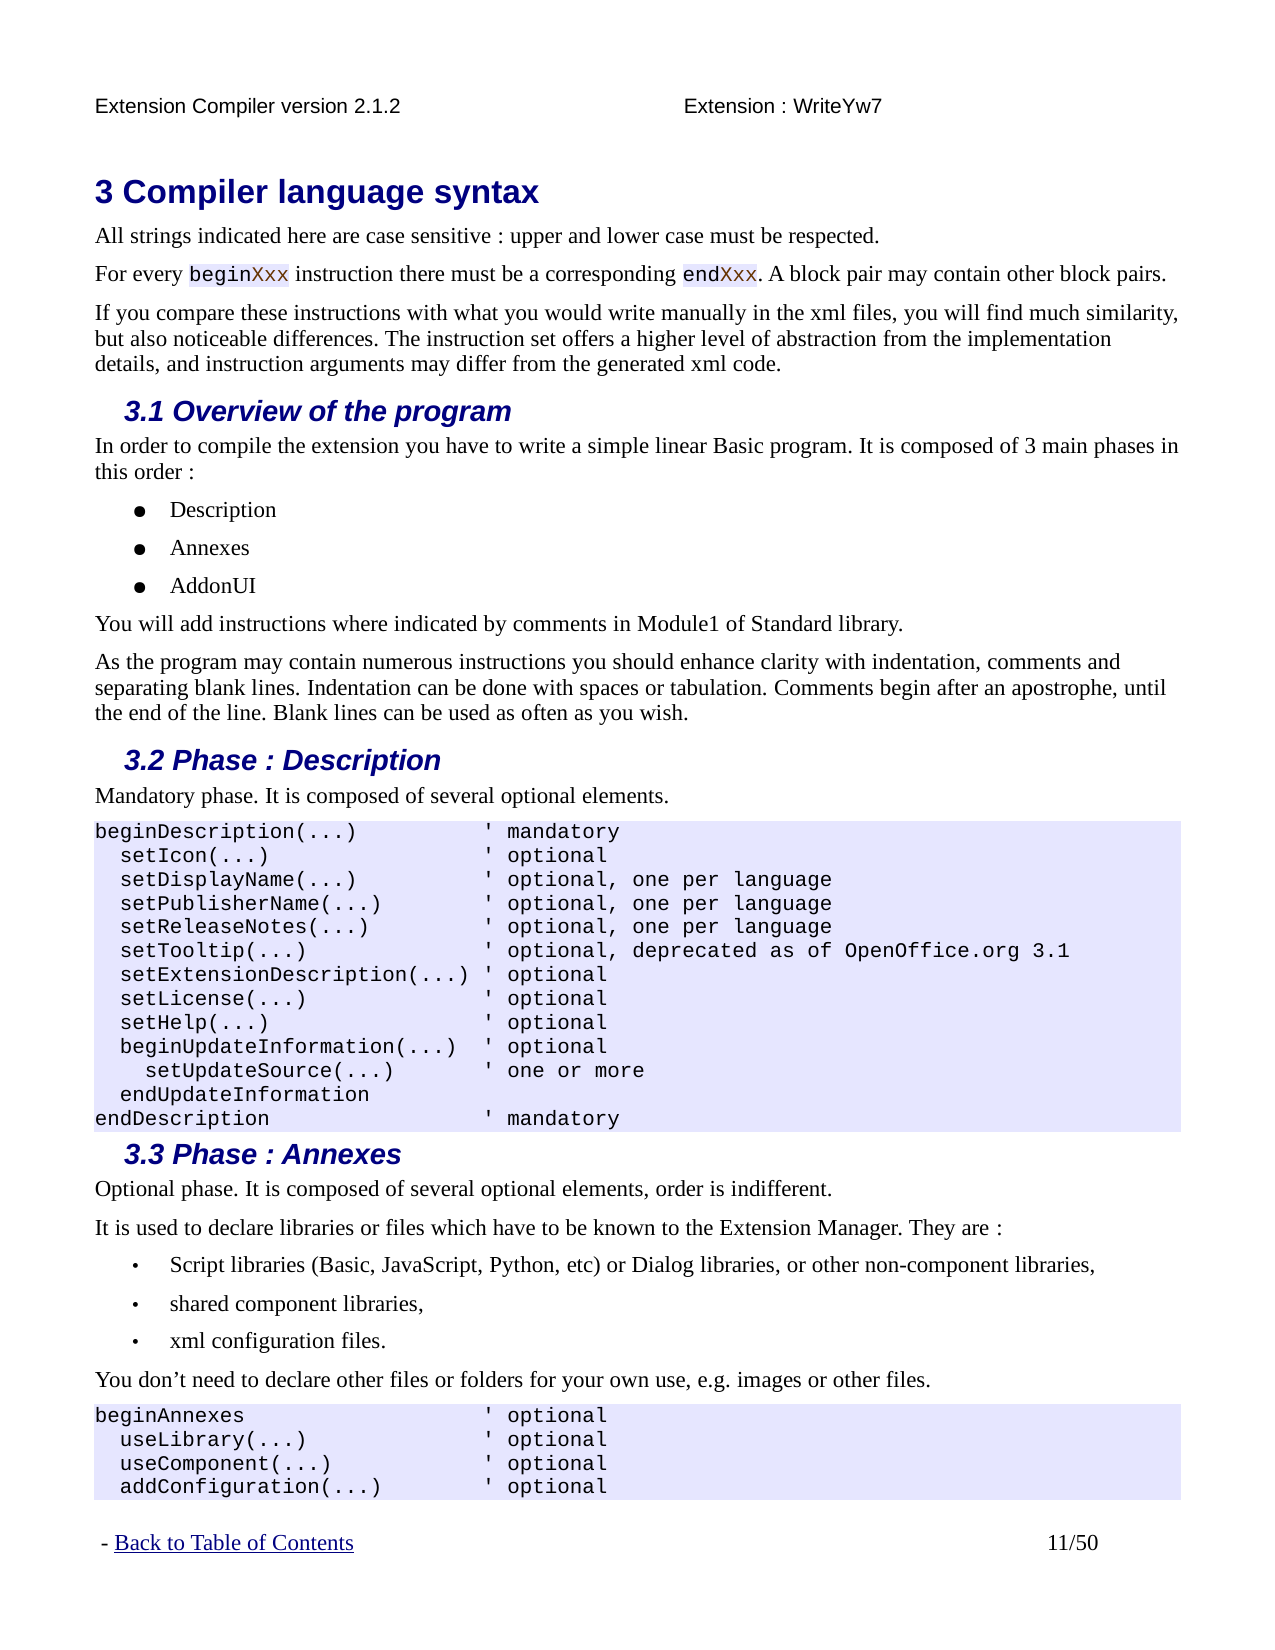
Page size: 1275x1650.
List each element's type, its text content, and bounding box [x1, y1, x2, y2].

text setIcon(...) ' optional [94, 844, 1181, 868]
text You don’t need to declare other files or folders for your own use, e.g. images or other files. [94, 1366, 1181, 1392]
text setDisplayName(...) ' optional, one per language [94, 868, 1181, 892]
text Mandatory phase. It is composed of several optional elements. [94, 782, 1181, 808]
text beginAnnexes ' optional [94, 1404, 1181, 1428]
list Description [132, 497, 1181, 522]
text For every beginXxx instruction there must be a corresponding endXxx. A block pair may contain other block pairs. [94, 261, 1181, 287]
text setUpdateSource(...) ' one or more [94, 1060, 1181, 1084]
text beginUpdateInformation(...) ' optional [94, 1036, 1181, 1060]
text setPublisherName(...) ' optional, one per language [94, 892, 1181, 916]
text useComponent(...) ' optional [94, 1452, 1181, 1476]
text It is used to declare libraries or files which have to be known to the Extension Manager. They are : [94, 1214, 1181, 1240]
list AddonUI [132, 573, 1181, 598]
text setReleaseNotes(...) ' optional, one per language [94, 916, 1181, 940]
list shared component libraries, [132, 1290, 1181, 1316]
subtitle Compiler language syntax [94, 172, 1181, 210]
text setHelp(...) ' optional [94, 1012, 1181, 1036]
text All strings indicated here are case sensitive : upper and lower case must be respected. [94, 222, 1181, 248]
text You will add instructions where indicated by comments in Module1 of Standard library. [94, 611, 1181, 637]
text In order to compile the extension you have to write a simple linear Basic program. It is composed of 3 main phases in this order : [94, 433, 1181, 484]
text endUpdateInformation [94, 1084, 1181, 1108]
list xml configuration files. [132, 1328, 1181, 1354]
text beginDescription(...) ' mandatory [94, 821, 1181, 844]
text setTooltip(...) ' optional, deprecated as of OpenOffice.org 3.1 [94, 940, 1181, 964]
text As the program may contain numerous instructions you should enhance clarity with indentation, comments and separating blank lines. Indentation can be done with spaces or tabulation. Comments begin after an apostrophe, until the end of the line. Blank lines can be used as often as you wish. [94, 649, 1181, 726]
text setExtensionDescription(...) ' optional [94, 964, 1181, 988]
text addConfiguration(...) ' optional [94, 1476, 1181, 1500]
subtitle Phase : Description [124, 744, 1181, 777]
text useLibrary(...) ' optional [94, 1428, 1181, 1452]
subtitle Overview of the program [124, 395, 1181, 427]
list Annexes [132, 535, 1181, 561]
text Optional phase. It is composed of several optional elements, order is indifferent. [94, 1176, 1181, 1202]
subtitle Phase : Annexes [124, 1138, 1181, 1170]
text endDescription ' mandatory [94, 1108, 1181, 1132]
text setLicense(...) ' optional [94, 988, 1181, 1012]
text If you compare these instructions with what you would write manually in the xml files, you will find much similarity, but also noticeable differences. The instruction set offers a higher level of abstraction from the implementation details, and instruction arguments may differ from the generated xml code. [94, 300, 1181, 377]
list Script libraries (Basic, JavaScript, Python, etc) or Dialog libraries, or other non-component libraries, [132, 1252, 1181, 1278]
